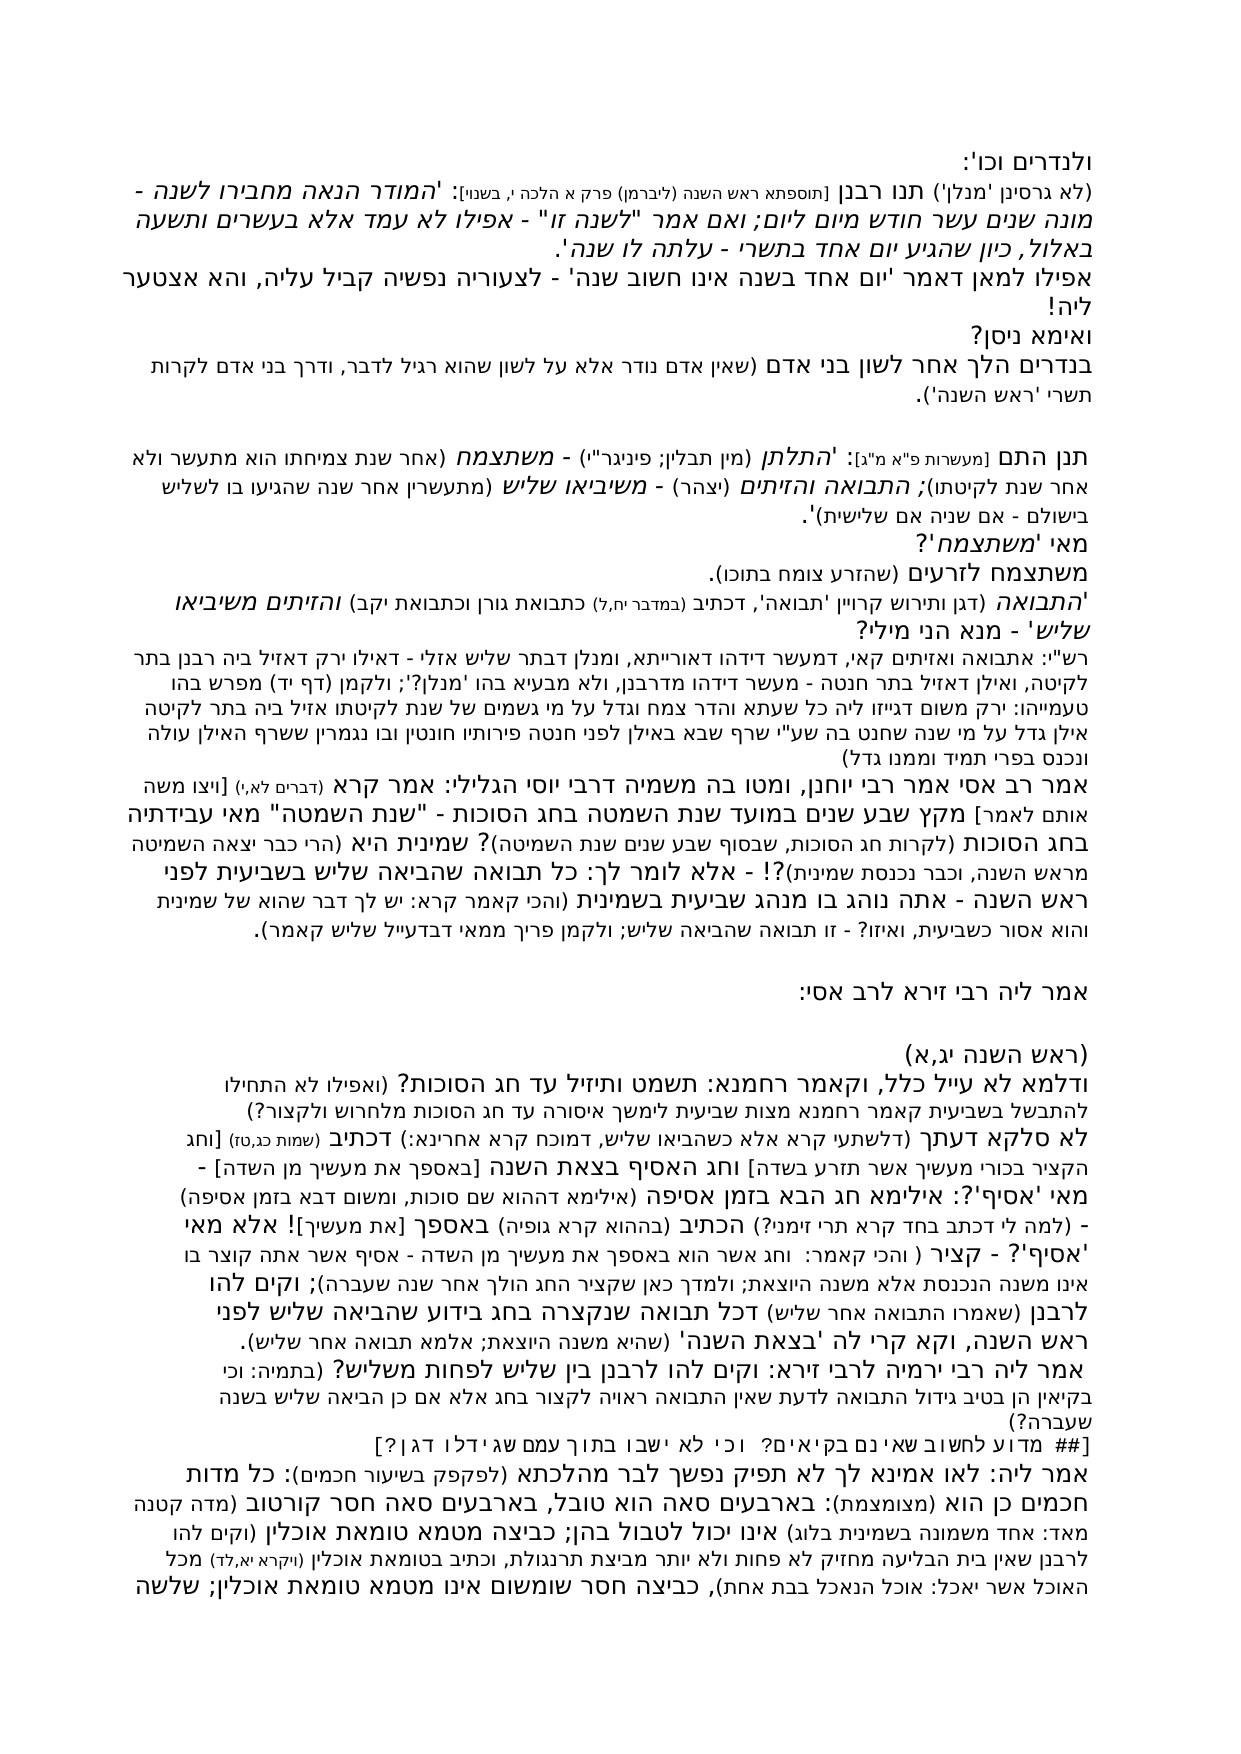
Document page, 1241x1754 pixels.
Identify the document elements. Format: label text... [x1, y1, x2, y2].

text בנדרים הלך אחר לשון בני אדם (שאין אדם נודר אלא על לשון שהוא רגיל לדבר, ודרך בני אדם לקרות תשרי 'ראש השנה'). [118, 350, 1092, 408]
text (לא גרסינן 'מנלן') תנו רבנן [תוספתא ראש השנה (ליברמן) פרק א הלכה י, בשנוי]: 'המודר הנאה מחבירו לשנה - מונה שנים עשר חודש מיום ליום; ואם אמר "לשנה זו" - אפילו לא עמד אלא בעשרים ותשעה באלול, כיון שהגיע יום אחד בתשרי - עלתה לו שנה'. [118, 177, 1092, 263]
text אמר ליה רבי ירמיה לרבי זירא: וקים להו לרבנן בין שליש לפחות משליש? (בתמיה: וכי בקיאין הן בטיב גידול התבואה לדעת שאין התבואה ראויה לקצור בחג אלא אם כן הביאה שליש בשנה שעברה?) [168, 1355, 1092, 1434]
text משתצמח לזרעים (שהזרע צומח בתוכו). [118, 558, 1089, 587]
text (ראש השנה יג,א) [168, 1041, 1089, 1069]
text ודלמא לא עייל כלל, וקאמר רחמנא: תשמט ותיזיל עד חג הסוכות? (ואפילו לא התחילו להתבשל בשביעית קאמר רחמנא מצות שביעית לימשך איסורה עד חג הסוכות מלחרוש ולקצור?) [168, 1069, 1089, 1123]
text לא סלקא דעתך (דלשתעי קרא אלא כשהביאו שליש, דמוכח קרא אחרינא:) דכתיב (שמות כג,טז) [וחג הקציר בכורי מעשיך אשר תזרע בשדה] וחג האסיף בצאת השנה [באספך את מעשיך מן השדה] - מאי 'אסיף'?: אילימא חג הבא בזמן אסיפה (אילימא דההוא שם סוכות, ומשום דבא בזמן אסיפה) - (למה לי דכתב בחד קרא תרי זימני?) הכתיב (בההוא קרא גופיה) באספך [את מעשיך]! אלא מאי 'אסיף'? - קציר ( והכי קאמר: וחג אשר הוא באספך את מעשיך מן השדה - אסיף אשר אתה קוצר בו אינו משנה הנכנסת אלא משנה היוצאת; ולמדך כאן שקציר החג הולך אחר שנה שעברה); וקים להו לרבנן (שאמרו התבואה אחר שליש) דכל תבואה שנקצרה בחג בידוע שהביאה שליש לפני ראש השנה, וקא קרי לה 'בצאת השנה' (שהיא משנה היוצאת; אלמא תבואה אחר שליש). [168, 1123, 1089, 1355]
text אפילו למאן דאמר 'יום אחד בשנה אינו חשוב שנה' - לצעוריה נפשיה קביל עליה, והא אצטער ליה! [118, 263, 1092, 321]
text [## מדוע לחשוב שאינם בקיאים? וכי לא ישבו בתוך עמם שגידלו דגן?] [168, 1434, 1092, 1459]
text אמר ליה: לאו אמינא לך לא תפיק נפשך לבר מהלכתא (לפקפק בשיעור חכמים): כל מדות חכמים כן הוא (מצומצמת): בארבעים סאה הוא טובל, בארבעים סאה חסר קורטוב (מדה קטנה מאד: אחד משמונה בשמינית בלוג) אינו יכול לטבול בהן; כביצה מטמא טומאת אוכלין (וקים להו לרבנן שאין בית הבליעה מחזיק לא פחות ולא יותר מביצת תרנגולת, וכתיב בטומאת אוכלין (ויקרא יא,לד) מכל האוכל אשר יאכל: אוכל הנאכל בבת אחת), כביצה חסר שומשום אינו מטמא טומאת אוכלין; שלשה [118, 1459, 1089, 1600]
text רש"י: אתבואה ואזיתים קאי, דמעשר דידהו דאורייתא, ומנלן דבתר שליש אזלי - דאילו ירק דאזיל ביה רבנן בתר לקיטה, ואילן דאזיל בתר חנטה - מעשר דידהו מדרבנן, ולא מבעיא בהו 'מנלן?'; ולקמן (דף יד) מפרש בהו טעמייהו: ירק משום דגייזו ליה כל שעתא והדר צמח וגדל על מי גשמים של שנת לקיטתו אזיל ביה בתר לקיטה אילן גדל על מי שנה שחנט בה שע"י שרף שבא באילן לפני חנטה פירותיו חונטין ובו נגמרין ששרף האילן עולה ונכנס בפרי תמיד וממנו גדל) [118, 645, 1089, 770]
text 'התבואה (דגן ותירוש קרויין 'תבואה', דכתיב (במדבר יח,ל) כתבואת גורן וכתבואת יקב) והזיתים משיביאו שליש' - מנא הני מילי? [118, 587, 1089, 645]
text אמר ליה רבי זירא לרב אסי: [168, 978, 1089, 1007]
text ואימא ניסן? [118, 321, 1092, 350]
text תנן התם [מעשרות פ"א מ"ג]: 'התלתן (מין תבלין; פיניגר"י) - משתצמח (אחר שנת צמיחתו הוא מתעשר ולא אחר שנת לקיטתו); התבואה והזיתים (יצהר) - משיביאו שליש (מתעשרין אחר שנה שהגיעו בו לשליש בישולם - אם שניה אם שלישית)'. [118, 442, 1089, 529]
text ולנדרים וכו': [118, 148, 1092, 177]
text מאי 'משתצמח'? [118, 529, 1089, 558]
text אמר רב אסי אמר רבי יוחנן, ומטו בה משמיה דרבי יוסי הגלילי: אמר קרא (דברים לא,י) [ויצו משה אותם לאמר] מקץ שבע שנים במועד שנת השמטה בחג הסוכות - "שנת השמטה" מאי עבידתיה בחג הסוכות (לקרות חג הסוכות, שבסוף שבע שנים שנת השמיטה)? שמינית היא (הרי כבר יצאה השמיטה מראש השנה, וכבר נכנסת שמינית)?! - אלא לומר לך: כל תבואה שהביאה שליש בשביעית לפני ראש השנה - אתה נוהג בו מנהג שביעית בשמינית (והכי קאמר קרא: יש לך דבר שהוא של שמינית והוא אסור כשביעית, ואיזו? - זו תבואה שהביאה שליש; ולקמן פריך ממאי דבדעייל שליש קאמר). [118, 770, 1089, 944]
